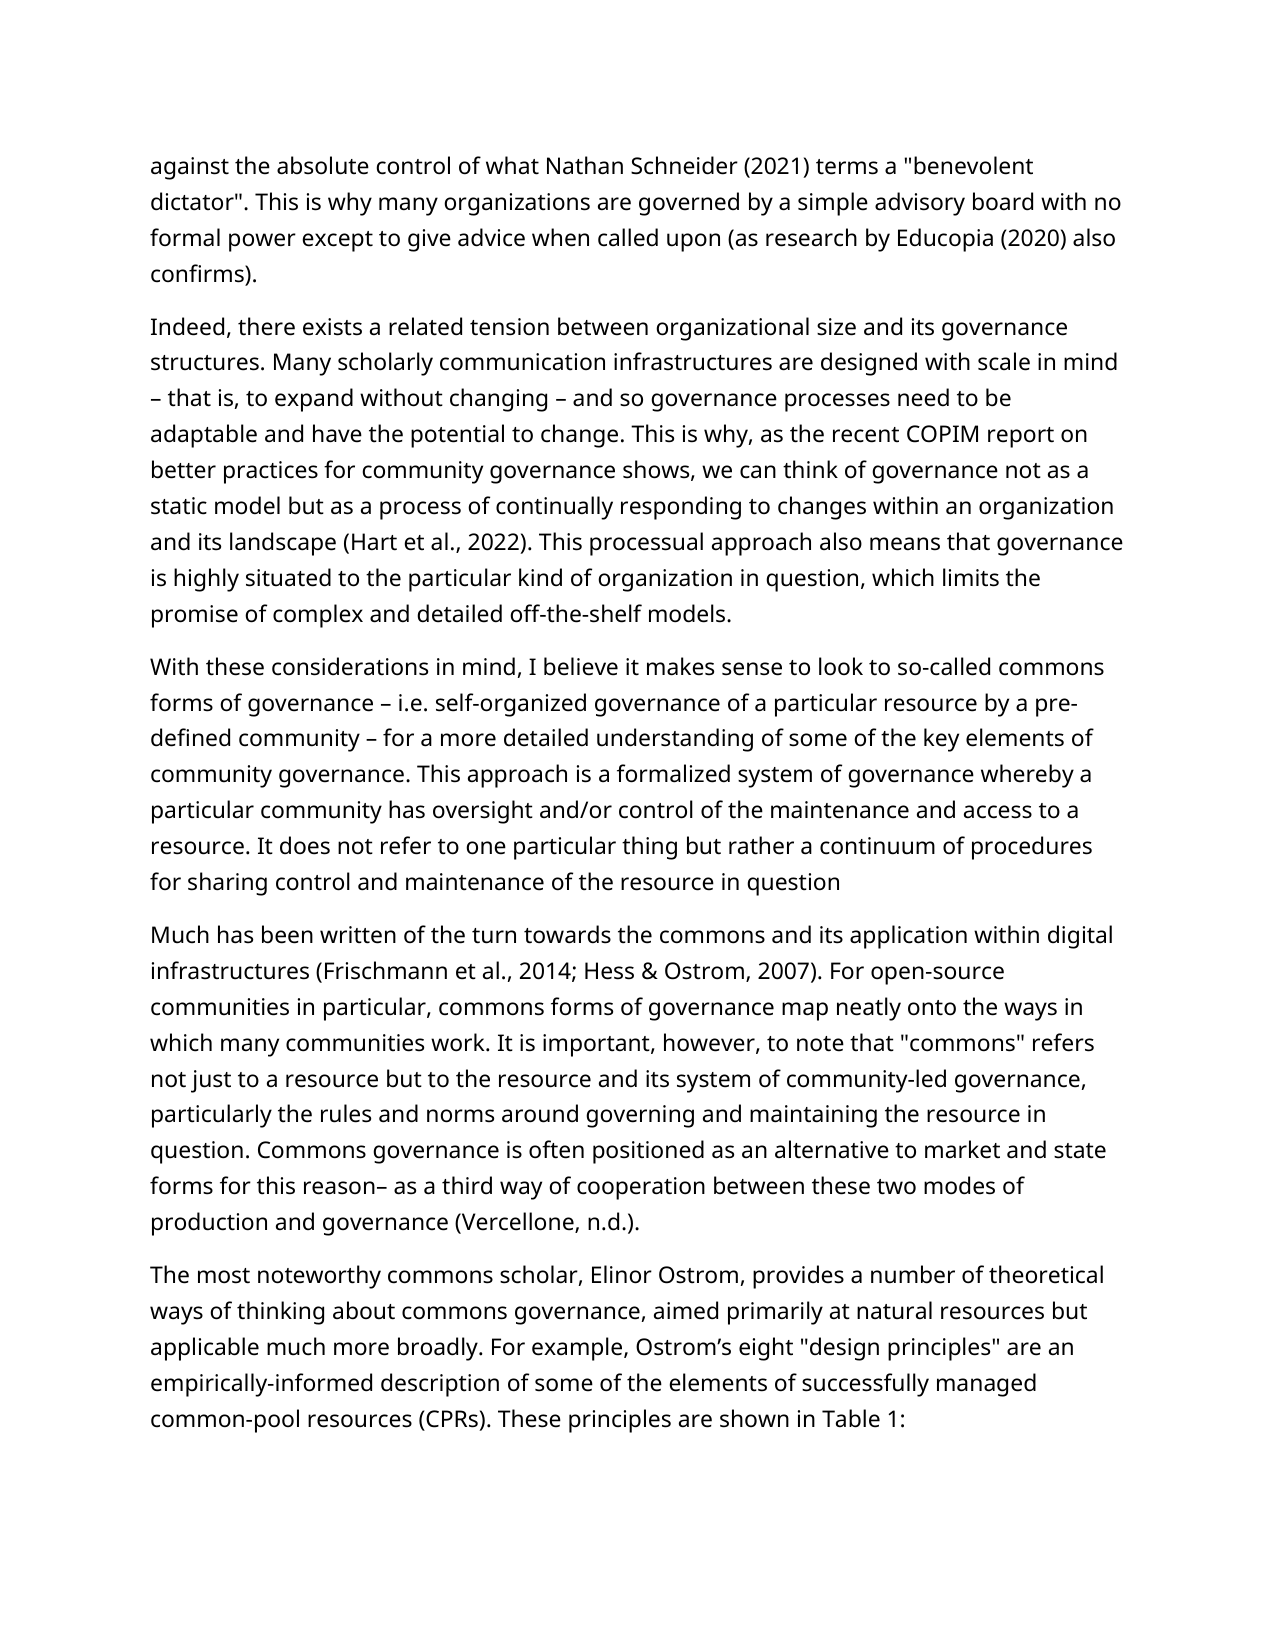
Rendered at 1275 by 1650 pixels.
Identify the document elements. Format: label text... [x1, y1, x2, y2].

text Indeed, there exists a related tension between organizational size and its governance structures. Many scholarly communication infrastructures are designed with scale in mind – that is, to expand without changing – and so governance processes need to be adaptable and have the potential to change. This is why, as the recent COPIM report on better practices for community governance shows, we can think of governance not as a static model but as a process of continually responding to changes within an organization and its landscape (Hart et al., 2022). This processual approach also means that governance is highly situated to the particular kind of organization in question, which limits the promise of complex and detailed off-the-shelf models. [150, 310, 1125, 629]
text against the absolute control of what Nathan Schneider (2021) terms a "benevolent dictator". This is why many organizations are governed by a simple advisory board with no formal power except to give advice when called upon (as research by Educopia (2020) also confirms). [150, 150, 1125, 289]
table_header [150, 1455, 1090, 1500]
text The most noteworthy commons scholar, Elinor Ostrom, provides a number of theoretical ways of thinking about commons governance, aimed primarily at natural resources but applicable much more broadly. For example, Ostrom’s eight "design principles" are an empirically-informed description of some of the elements of successfully managed common-pool resources (CPRs). These principles are shown in Table 1: [150, 1259, 1125, 1434]
text With these considerations in mind, I believe it makes sense to look to so-called commons forms of governance – i.e. self-organized governance of a particular resource by a pre-defined community – for a more detailed understanding of some of the key elements of community governance. This approach is a formalized system of governance whereby a particular community has oversight and/or control of the maintenance and access to a resource. It does not refer to one particular thing but rather a continuum of procedures for sharing control and maintenance of the resource in question [150, 651, 1125, 897]
text Much has been written of the turn towards the commons and its application within digital infrastructures (Frischmann et al., 2014; Hess & Ostrom, 2007). For open-source communities in particular, commons forms of governance map neatly onto the ways in which many communities work. It is important, however, to note that "commons" refers not just to a resource but to the resource and its system of community-led governance, particularly the rules and norms around governing and maintaining the resource in question. Commons governance is often positioned as an alternative to market and state forms for this reason– as a third way of cooperation between these two modes of production and governance (Vercellone, n.d.). [150, 919, 1125, 1237]
